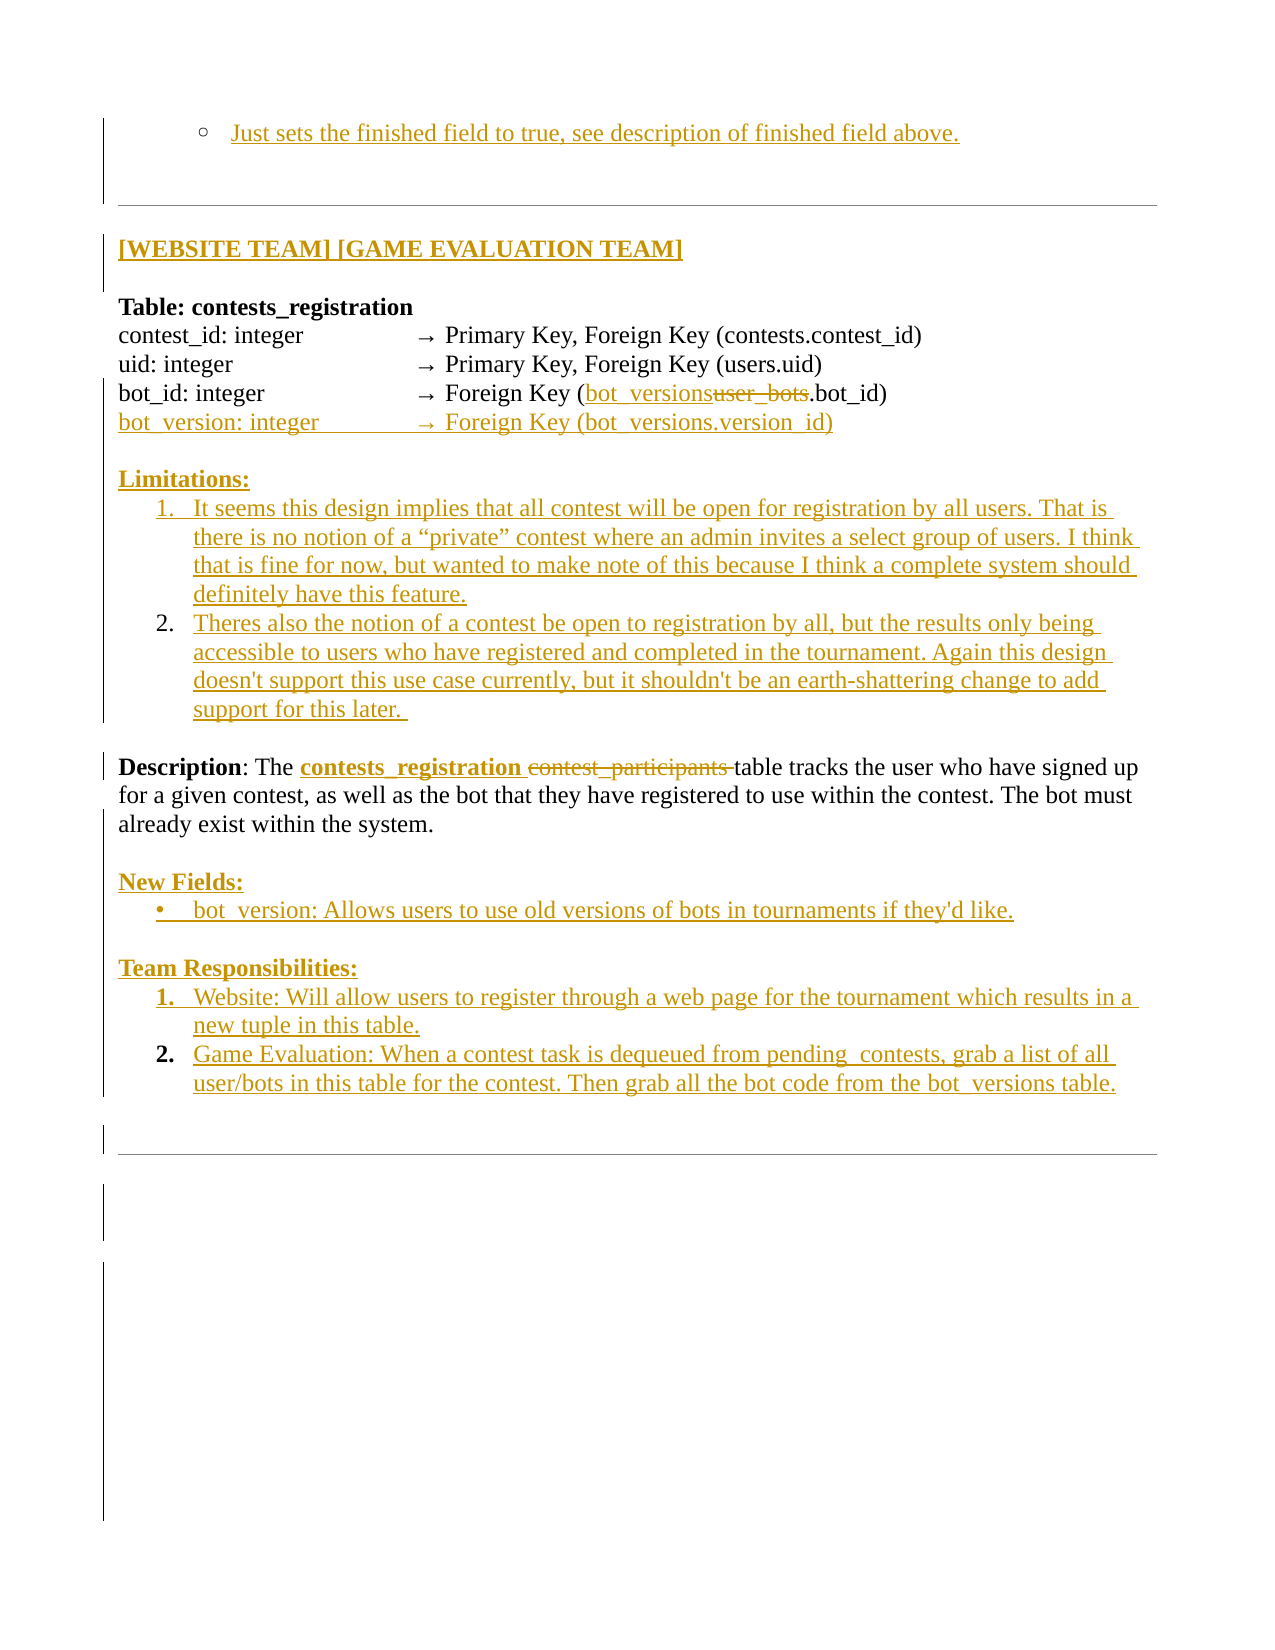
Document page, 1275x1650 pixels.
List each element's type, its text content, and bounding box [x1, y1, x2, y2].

list Theres also the notion of a contest be open to registration by all, but the results only being accessible to users who have registered and completed in the tournament. Again this design doesn't support this use case currently, but it shouldn't be an earth-shattering change to add support for this later. [156, 608, 1157, 723]
list Game Evaluation: When a contest task is dequeued from pending_contests, grab a list of all user/bots in this table for the contest. Then grab all the bot code from the bot_versions table. [156, 1039, 1157, 1097]
text uid: integer → Primary Key, Foreign Key (users.uid) [118, 349, 1157, 378]
list It seems this design implies that all contest will be open for registration by all users. That is there is no notion of a “private” contest where an admin invites a select group of users. I think that is fine for now, but wanted to make note of this because I think a complete system should definitely have this feature. [156, 493, 1157, 608]
text Description: The contests_registration table tracks the user who have signed up for a given contest, as well as the bot that they have registered to use within the contest. The bot must already exist within the system. [118, 752, 1157, 838]
text bot_version: integer → Foreign Key (bot_versions.version_id) [118, 407, 1157, 435]
text Table: contests_registration [118, 292, 1157, 320]
list Website: Will allow users to register through a web page for the tournament which results in a new tuple in this table. [156, 982, 1157, 1039]
text Team Responsibilities: [118, 953, 1157, 982]
list bot_version: Allows users to use old versions of bots in tournaments if they'd like. [156, 895, 1157, 924]
text Limitations: [118, 464, 1157, 493]
text bot_id: integer → Foreign Key (bot_versions.bot_id) [118, 378, 1157, 407]
text New Fields: [118, 838, 1157, 895]
text [WEBSITE TEAM] [GAME EVALUATION TEAM] [118, 147, 1157, 176]
text contest_id: integer → Primary Key, Foreign Key (contests.contest_id) [118, 320, 1157, 349]
list Just sets the finished field to true, see description of finished field above. [193, 118, 1157, 147]
